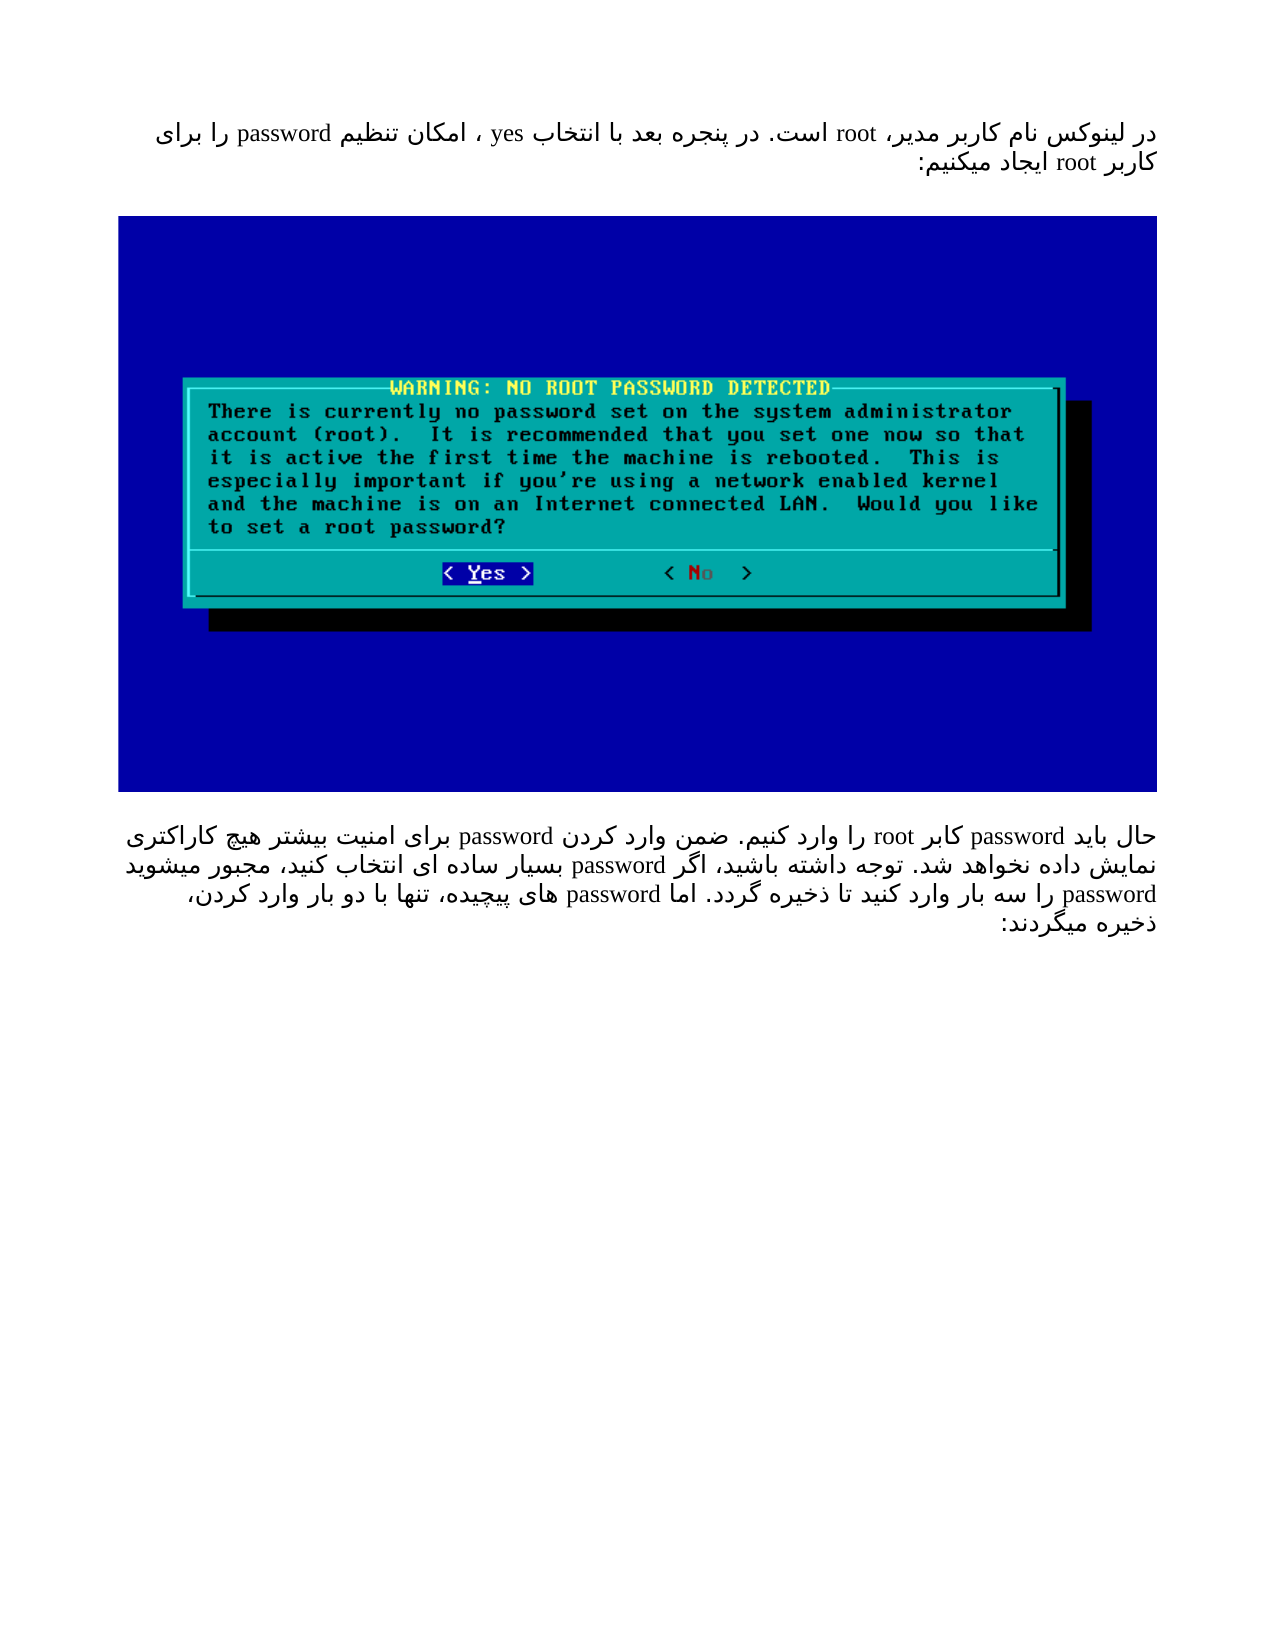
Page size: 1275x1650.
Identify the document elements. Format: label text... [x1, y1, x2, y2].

picture [118, 216, 1157, 792]
text در لینوکس نام کاربر مدیر، root است. در پنجره بعد با انتخاب yes ، امکان تنظیم password را برای کاربر root ایجاد میکنیم: [118, 118, 1157, 177]
text حال باید password کابر root را وارد کنیم. ضمن وارد کردن password برای امنیت بیشتر هیچ کاراکتری نمایش داده نخواهد شد. توجه داشته باشید، اگر password بسیار ساده ای انتخاب کنید، مجبور میشوید password را سه بار وارد کنید تا ذخیره گردد. اما password های پیچیده، تنها با دو بار وارد کردن، ذخیره میگردند: [118, 821, 1157, 938]
